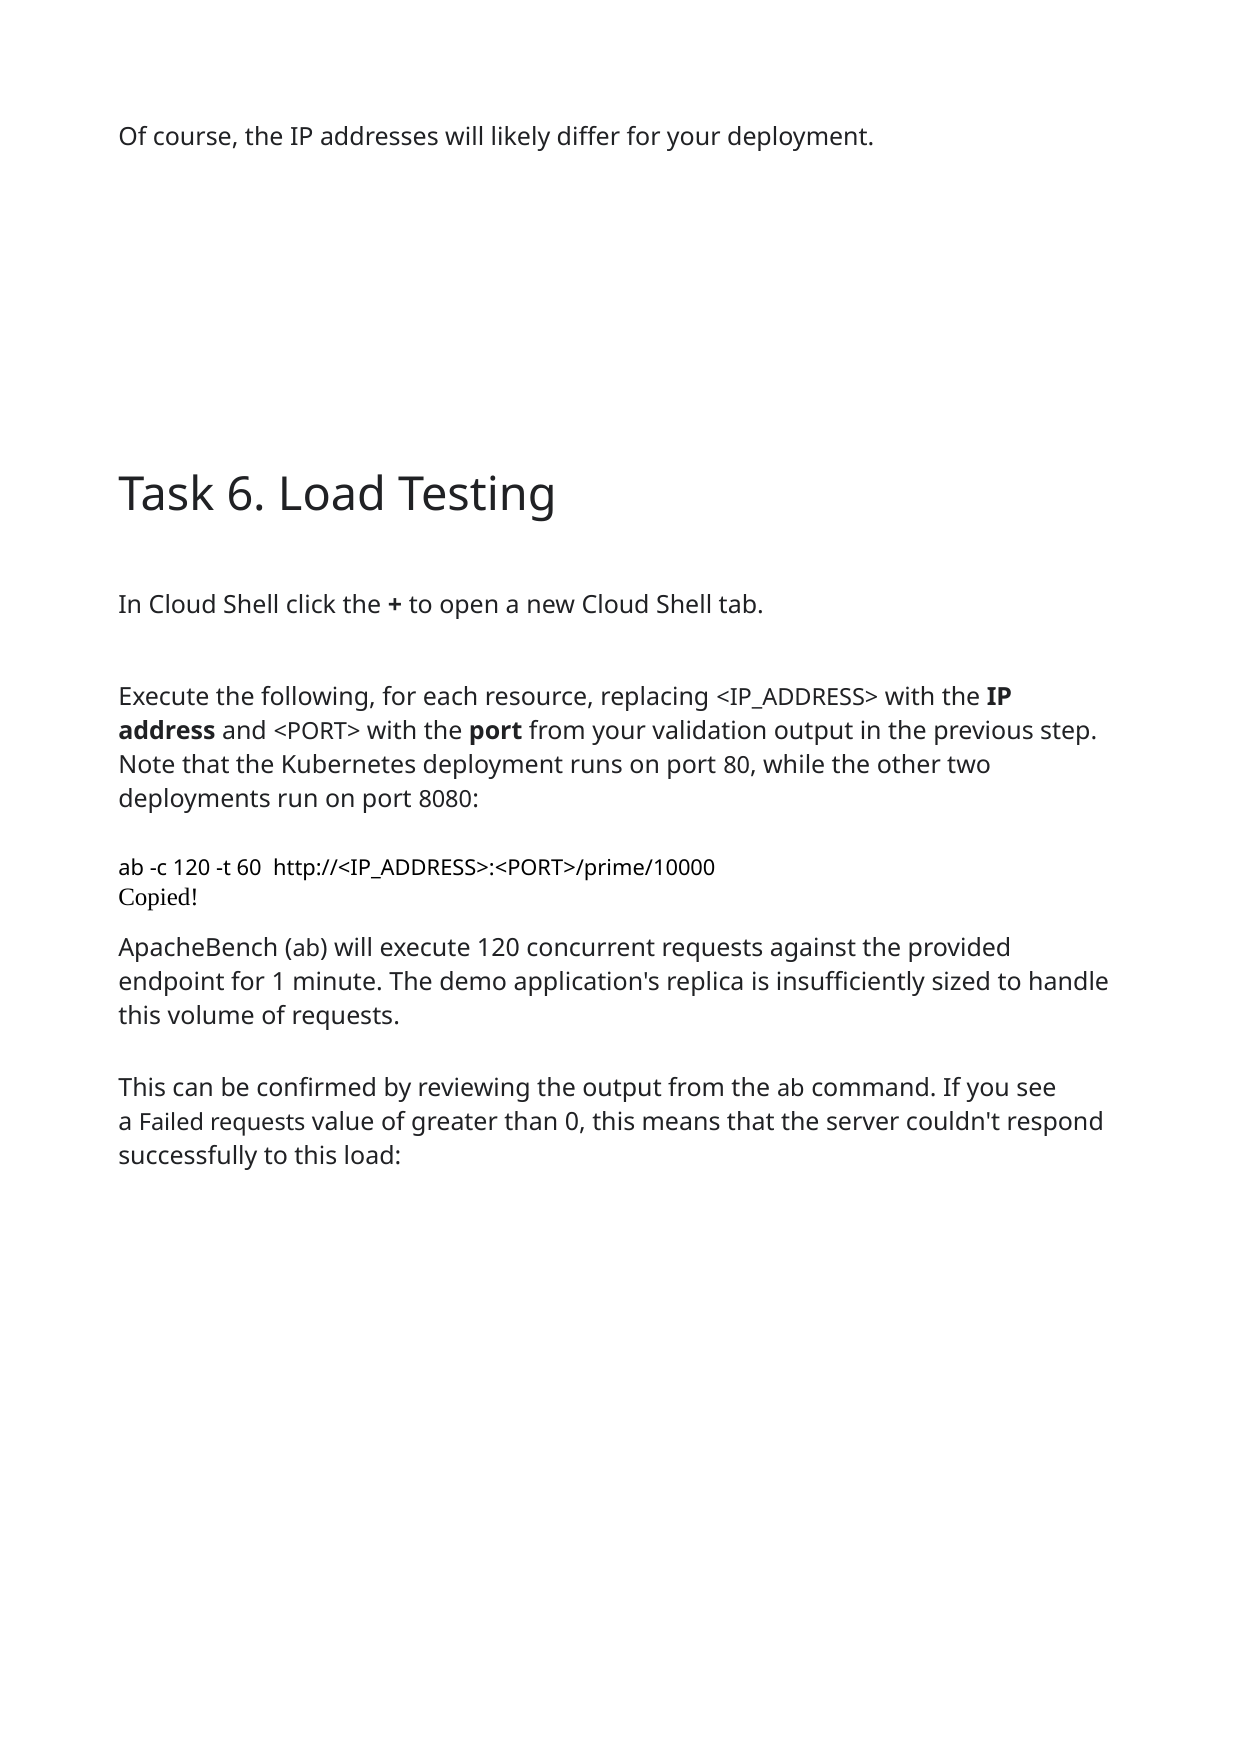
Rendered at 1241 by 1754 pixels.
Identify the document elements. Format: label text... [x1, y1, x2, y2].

subtitle Task 6. Load Testing [118, 460, 1122, 524]
text ab -c 120 -t 60 http://<IP_ADDRESS>:<PORT>/prime/10000 [118, 852, 1122, 882]
text Of course, the IP addresses will likely differ for your deployment. [118, 118, 1122, 152]
text Copied! [118, 882, 1109, 911]
text In Cloud Shell click the + to open a new Cloud Shell tab. [118, 587, 1122, 621]
text Execute the following, for each resource, replacing <IP_ADDRESS> with the IP address and <PORT> with the port from your validation output in the previous step. Note that the Kubernetes deployment runs on port 80, while the other two deployments run on port 8080: [118, 679, 1122, 815]
text This can be confirmed by reviewing the output from the ab command. If you see a Failed requests value of greater than 0, this means that the server couldn't respond successfully to this load: [118, 1069, 1122, 1172]
text ApacheBench (ab) will execute 120 concurrent requests against the provided endpoint for 1 minute. The demo application's replica is insufficiently sized to handle this volume of requests. [118, 930, 1122, 1032]
